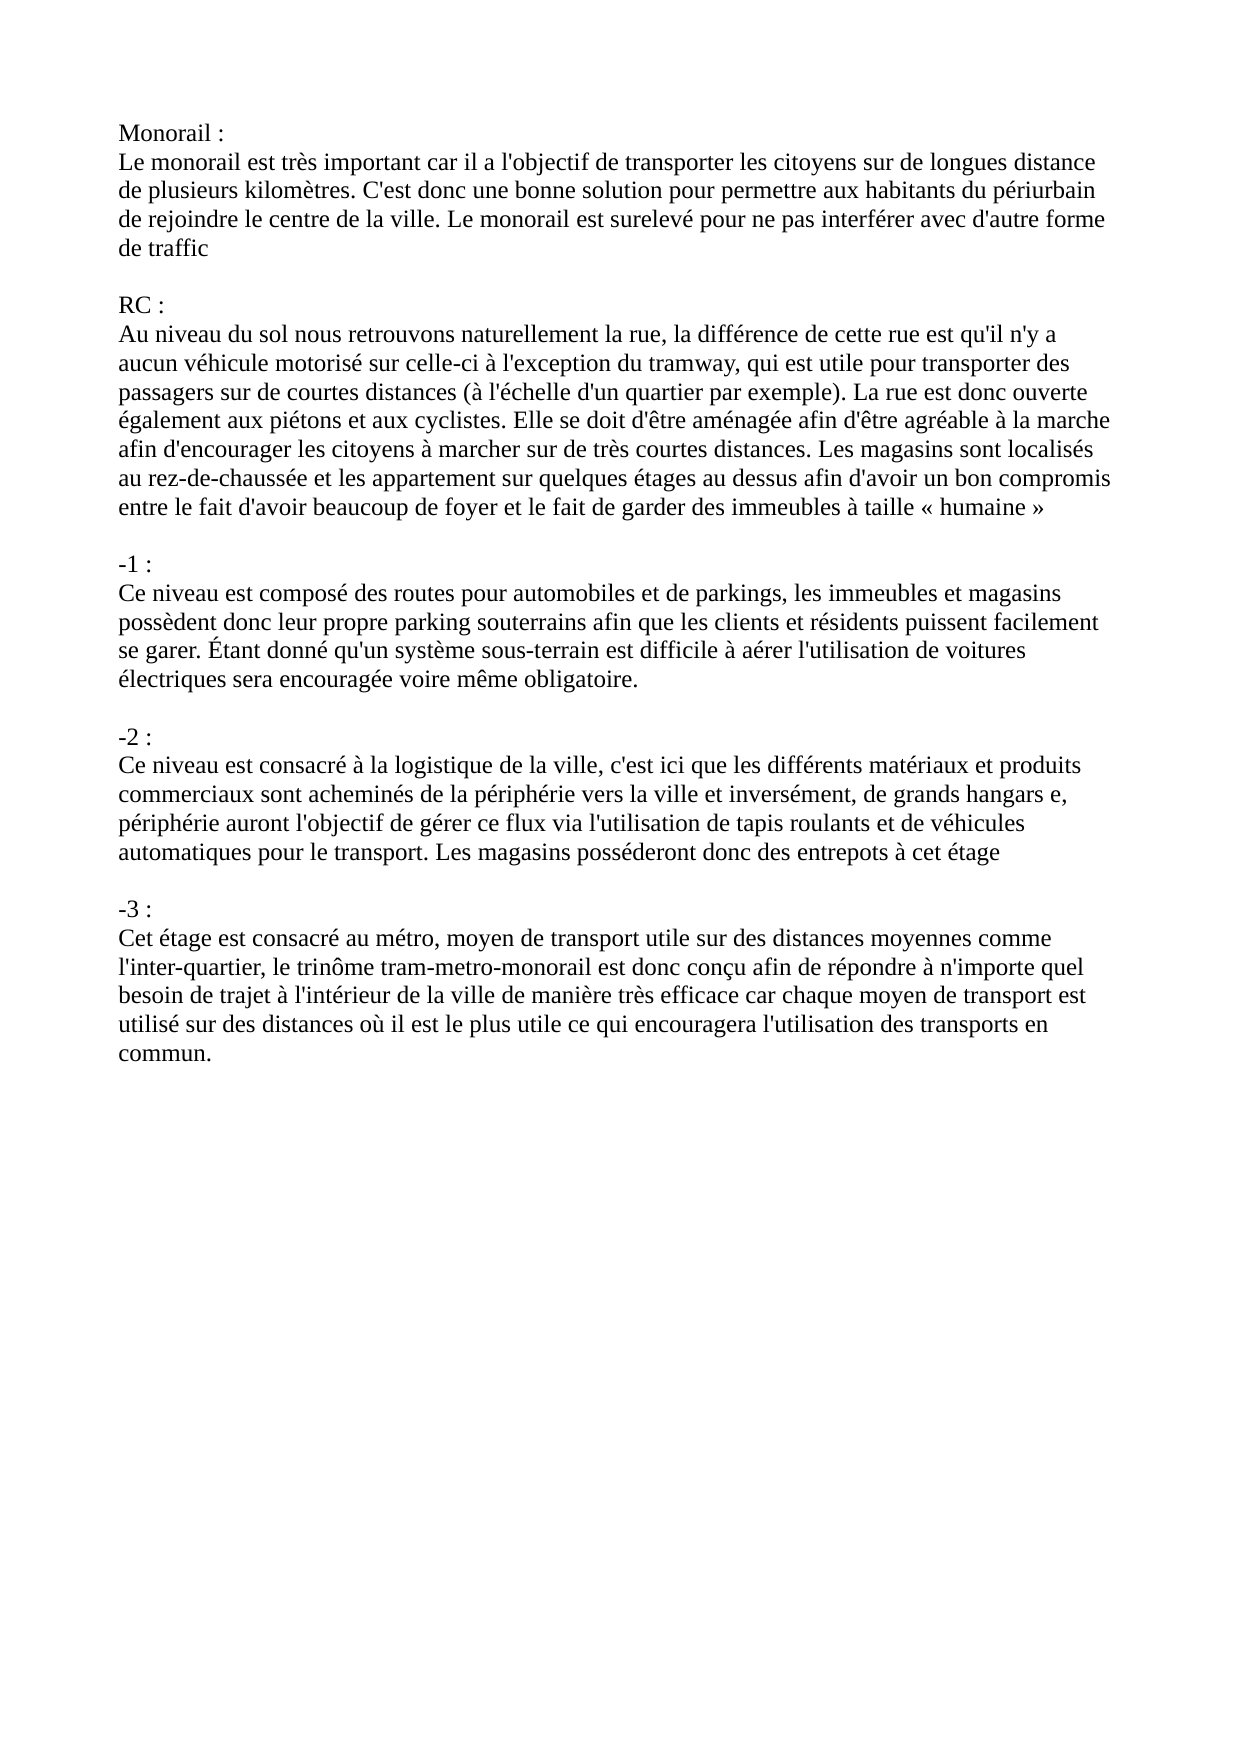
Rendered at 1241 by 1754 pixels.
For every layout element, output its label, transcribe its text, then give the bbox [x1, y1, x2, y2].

text Ce niveau est composé des routes pour automobiles et de parkings, les immeubles et magasins possèdent donc leur propre parking souterrains afin que les clients et résidents puissent facilement se garer. Étant donné qu'un système sous-terrain est difficile à aérer l'utilisation de voitures électriques sera encouragée voire même obligatoire. [118, 578, 1122, 693]
text Au niveau du sol nous retrouvons naturellement la rue, la différence de cette rue est qu'il n'y a aucun véhicule motorisé sur celle-ci à l'exception du tramway, qui est utile pour transporter des passagers sur de courtes distances (à l'échelle d'un quartier par exemple). La rue est donc ouverte également aux piétons et aux cyclistes. Elle se doit d'être aménagée afin d'être agréable à la marche afin d'encourager les citoyens à marcher sur de très courtes distances. Les magasins sont localisés au rez-de-chaussée et les appartement sur quelques étages au dessus afin d'avoir un bon compromis entre le fait d'avoir beaucoup de foyer et le fait de garder des immeubles à taille « humaine » [118, 319, 1122, 521]
text RC : [118, 291, 1122, 319]
text -3 : [118, 894, 1122, 923]
text Monorail : [118, 118, 1122, 147]
text Ce niveau est consacré à la logistique de la ville, c'est ici que les différents matériaux et produits commerciaux sont acheminés de la périphérie vers la ville et inversément, de grands hangars e, périphérie auront l'objectif de gérer ce flux via l'utilisation de tapis roulants et de véhicules automatiques pour le transport. Les magasins posséderont donc des entrepots à cet étage [118, 751, 1122, 866]
text -1 : [118, 549, 1122, 578]
text Le monorail est très important car il a l'objectif de transporter les citoyens sur de longues distance de plusieurs kilomètres. C'est donc une bonne solution pour permettre aux habitants du périurbain de rejoindre le centre de la ville. Le monorail est surelevé pour ne pas interférer avec d'autre forme de traffic [118, 147, 1122, 262]
text -2 : [118, 722, 1122, 751]
text Cet étage est consacré au métro, moyen de transport utile sur des distances moyennes comme l'inter-quartier, le trinôme tram-metro-monorail est donc conçu afin de répondre à n'importe quel besoin de trajet à l'intérieur de la ville de manière très efficace car chaque moyen de transport est utilisé sur des distances où il est le plus utile ce qui encouragera l'utilisation des transports en commun. [118, 923, 1122, 1067]
